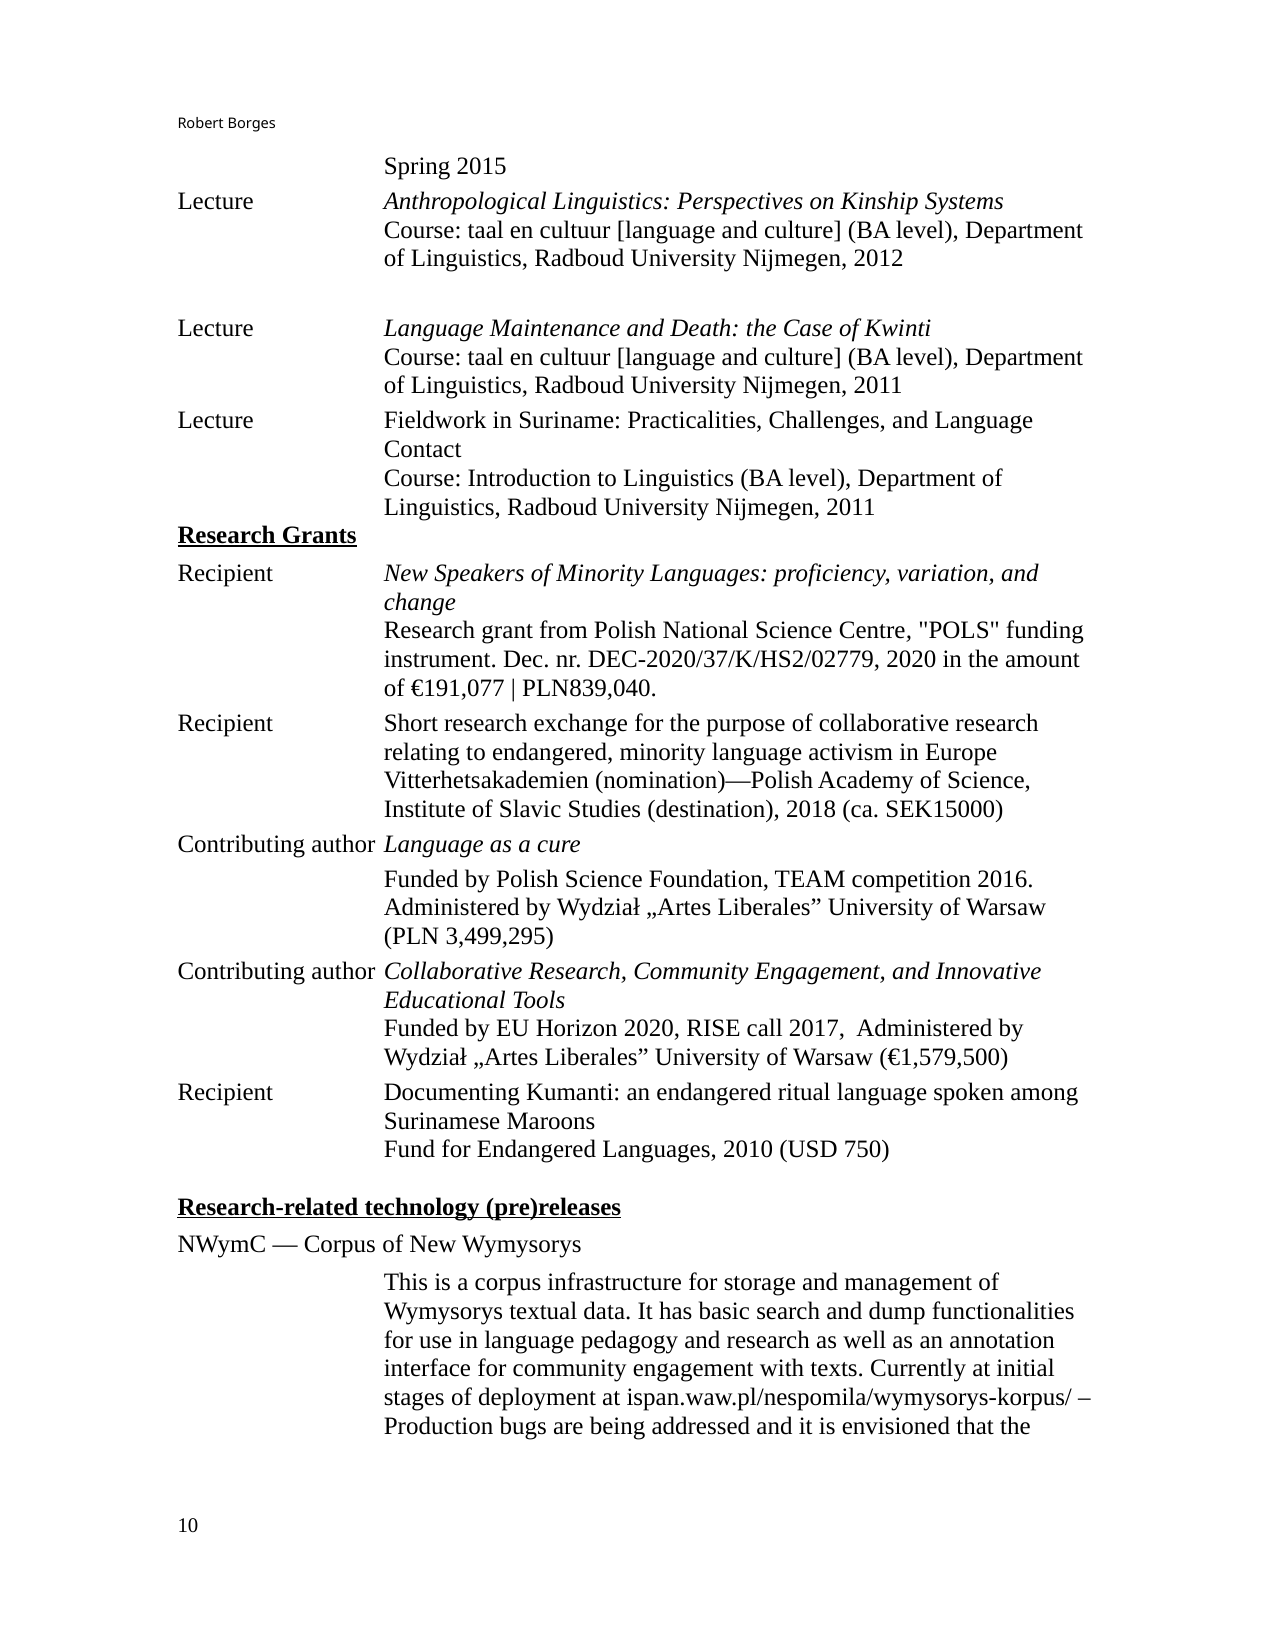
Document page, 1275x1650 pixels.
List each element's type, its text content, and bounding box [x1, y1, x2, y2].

text Funded by Polish Science Foundation, TEAM competition 2016. Administered by Wydział „Artes Liberales” University of Warsaw (PLN 3,499,295) [177, 864, 1098, 950]
text Recipient New Speakers of Minority Languages: proficiency, variation, and change [177, 558, 1098, 616]
text Course: taal en cultuur [language and culture] (BA level), Department of Linguistics, Radboud University Nijmegen, 2011 [177, 342, 1098, 399]
text Funded by EU Horizon 2020, RISE call 2017, Administered by Wydział „Artes Liberales” University of Warsaw (€1,579,500) [177, 1013, 1098, 1071]
text Fund for Endangered Languages, 2010 (USD 750) [177, 1134, 1098, 1163]
text Research-related technology (pre)releases [177, 1192, 1098, 1221]
text Contributing author Collaborative Research, Community Engagement, and Innovative Educational Tools [177, 956, 1098, 1013]
text Research grant from Polish National Science Centre, "POLS" funding instrument. Dec. nr. DEC-2020/37/K/HS2/02779, 2020 in the amount of €191,077 | PLN839,040. [177, 616, 1098, 702]
text Course: taal en cultuur [language and culture] (BA level), Department of Linguistics, Radboud University Nijmegen, 2012 [177, 215, 1098, 272]
text NWymC — Corpus of New Wymysorys [177, 1229, 1098, 1258]
text Recipient Documenting Kumanti: an endangered ritual language spoken among Surinamese Maroons [177, 1077, 1098, 1134]
text Lecture Anthropological Linguistics: Perspectives on Kinship Systems [177, 186, 1098, 215]
text Lecture Fieldwork in Suriname: Practicalities, Challenges, and Language Contact [177, 405, 1098, 463]
text This is a corpus infrastructure for storage and management of Wymysorys textual data. It has basic search and dump functionalities for use in language pedagogy and research as well as an annotation interface for community engagement with texts. Currently at initial stages of deployment at ispan.waw.pl/nespomila/wymysorys-korpus/ – Production bugs are being addressed and it is envisioned that the [177, 1267, 1098, 1440]
text Vitterhetsakademien (nomination)—Polish Academy of Science, Institute of Slavic Studies (destination), 2018 (ca. SEK15000) [177, 765, 1098, 823]
text Spring 2015 [177, 151, 1098, 180]
text Recipient Short research exchange for the purpose of collaborative research relating to endangered, minority language activism in Europe [177, 708, 1098, 765]
text Research Grants [177, 520, 1098, 549]
text Course: Introduction to Linguistics (BA level), Department of Linguistics, Radboud University Nijmegen, 2011 [177, 463, 1098, 520]
text Contributing author Language as a cure [177, 829, 1098, 858]
text Lecture Language Maintenance and Death: the Case of Kwinti [177, 313, 1098, 342]
